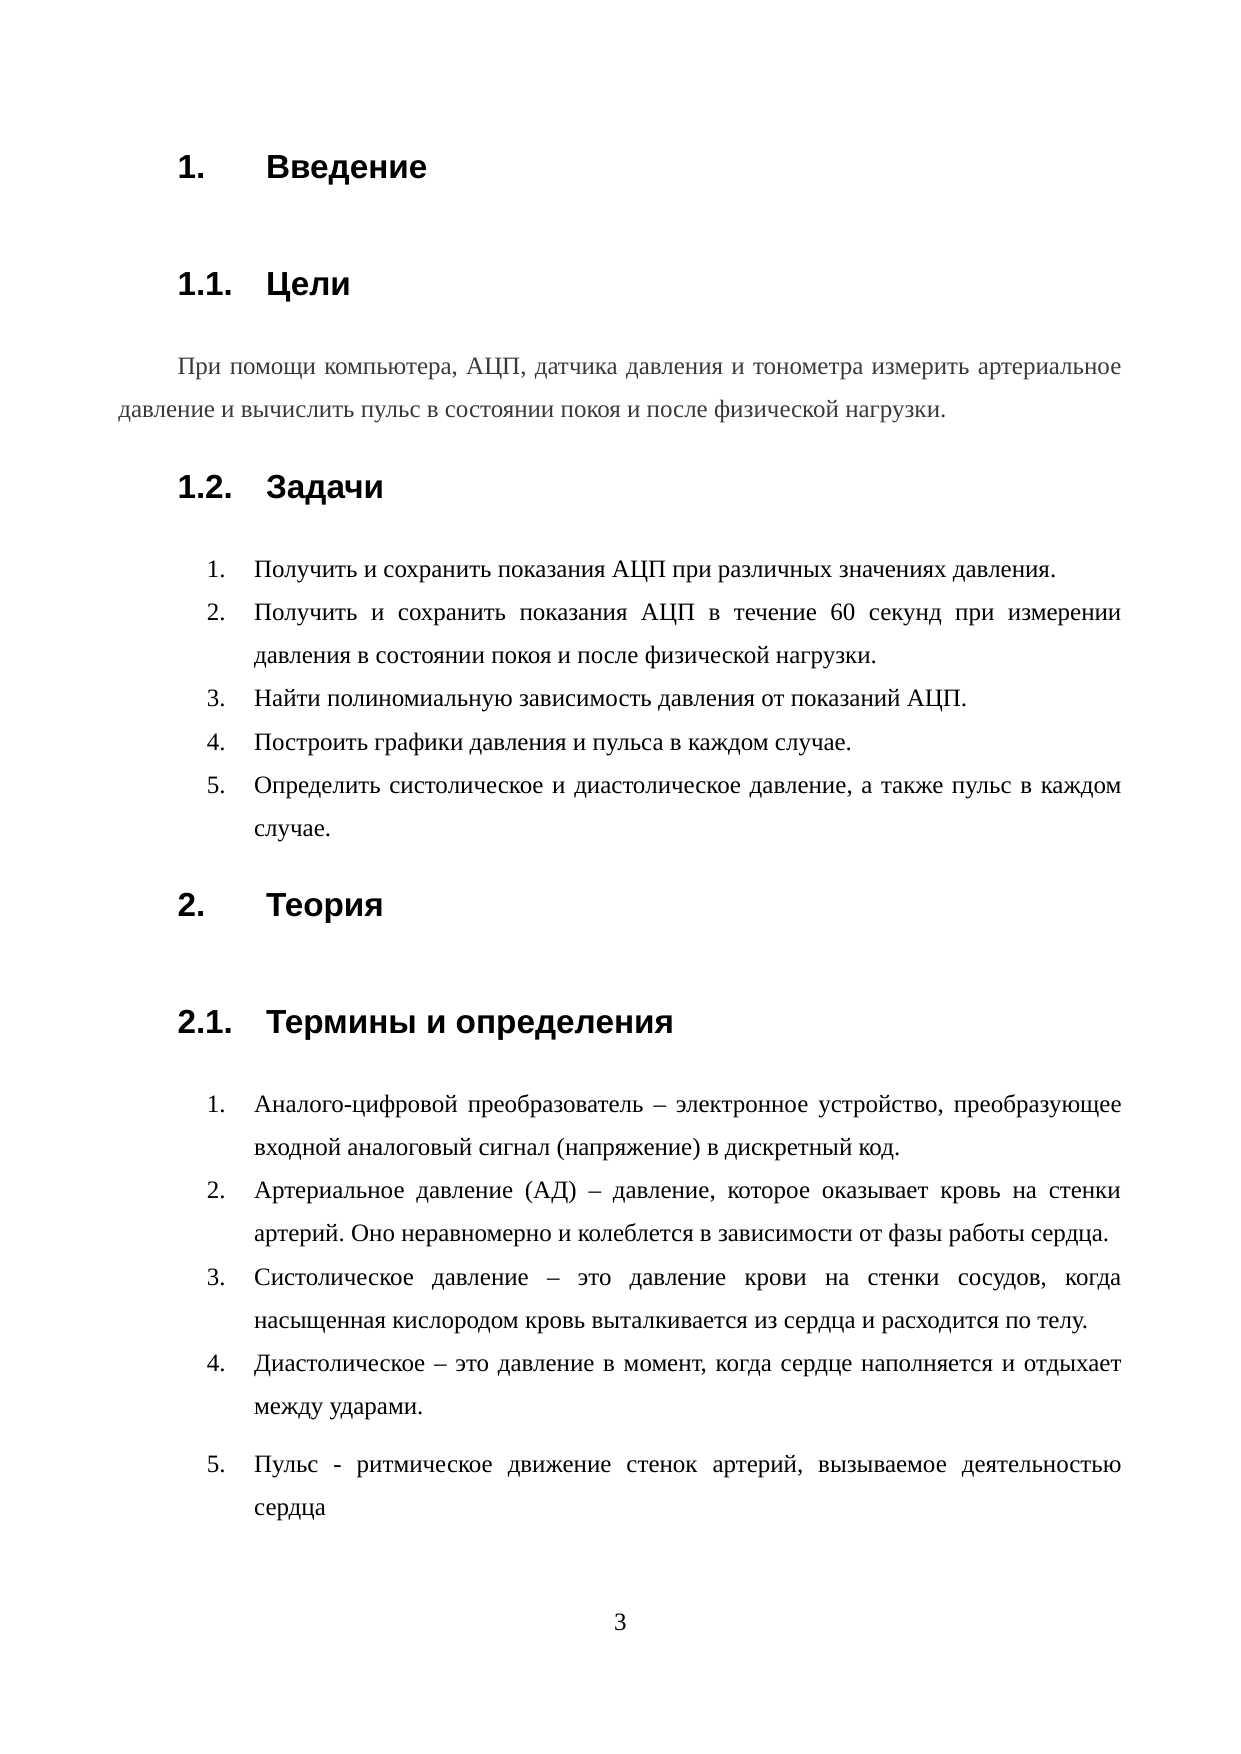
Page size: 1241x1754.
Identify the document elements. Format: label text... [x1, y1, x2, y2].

list Определить систолическое и диастолическое давление, а также пульс в каждом случае. [207, 770, 1122, 842]
list Аналого-цифровой преобразователь – электронное устройство, преобразующее входной аналоговый сигнал (напряжение) в дискретный код. [207, 1089, 1122, 1161]
list Систолическое давление – это давление крови на стенки сосудов, когда насыщенная кислородом кровь выталкивается из сердца и расходится по телу. [207, 1262, 1122, 1333]
subtitle Задачи [118, 467, 1122, 505]
list Построить графики давления и пульса в каждом случае. [207, 727, 1122, 755]
list Получить и сохранить показания АЦП в течение 60 секунд при измерении давления в состоянии покоя и после физической нагрузки. [207, 597, 1122, 669]
list Артериальное давление (АД) – давление, которое оказывает кровь на стенки артерий. Оно неравномерно и колеблется в зависимости от фазы работы сердца. [207, 1175, 1122, 1247]
list Диастолическое – это давление в момент, когда сердце наполняется и отдыхает между ударами. [207, 1348, 1122, 1420]
subtitle Введение [118, 148, 1122, 186]
subtitle Термины и определения [118, 1002, 1122, 1040]
list Получить и сохранить показания АЦП при различных значениях давления. [207, 554, 1122, 583]
text При помощи компьютера, АЦП, датчика давления и тонометра измерить артериальное давление и вычислить пульс в состоянии покоя и после физической нагрузки. [118, 351, 1122, 423]
list Найти полиномиальную зависимость давления от показаний АЦП. [207, 683, 1122, 712]
subtitle Теория [118, 885, 1122, 924]
subtitle Цели [118, 264, 1122, 303]
list Пульс - ритмическое движение стенок артерий, вызываемое деятельностью сердца [207, 1449, 1122, 1521]
